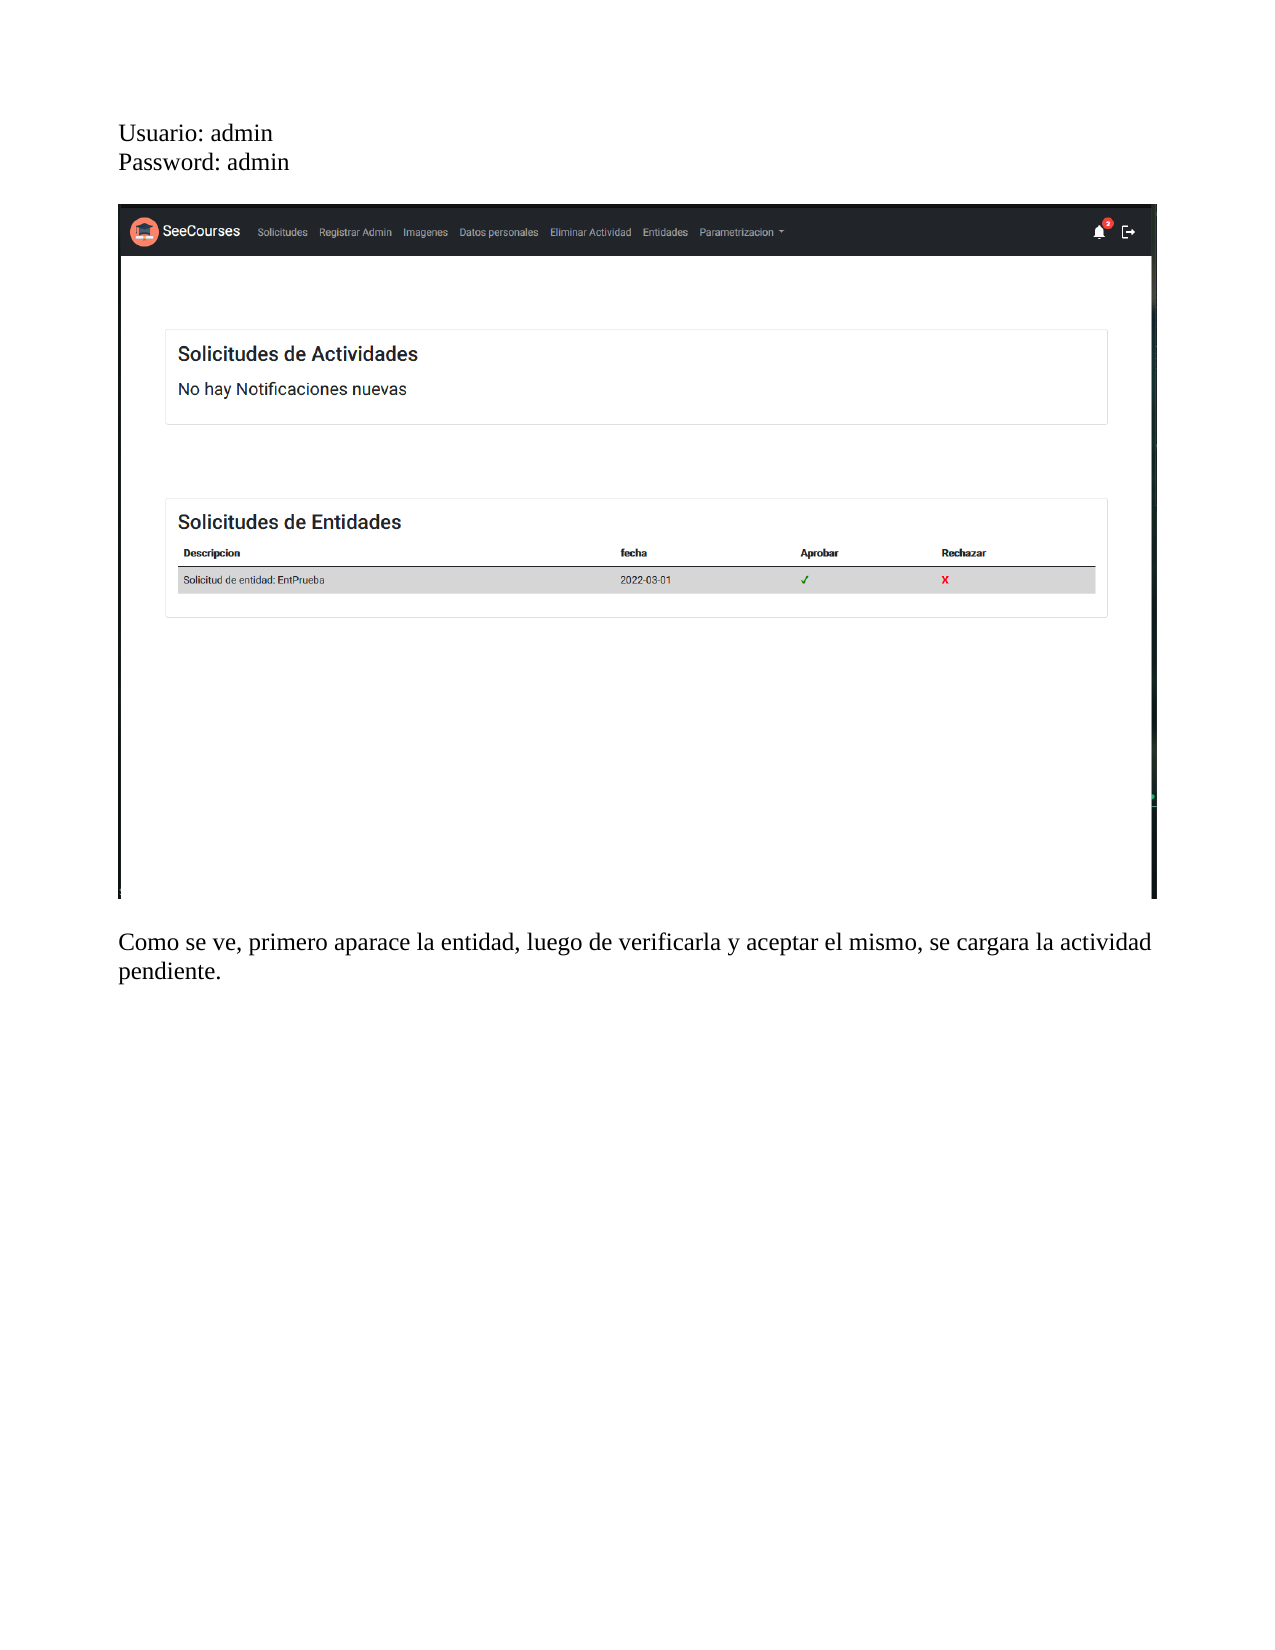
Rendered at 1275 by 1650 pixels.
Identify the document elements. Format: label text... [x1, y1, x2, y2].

text Usuario: admin [118, 118, 1157, 147]
text Como se ve, primero aparace la entidad, luego de verificarla y aceptar el mismo, se cargara la actividad pendiente. [118, 927, 1157, 985]
text Password: admin [118, 147, 1157, 176]
picture [118, 204, 1157, 899]
